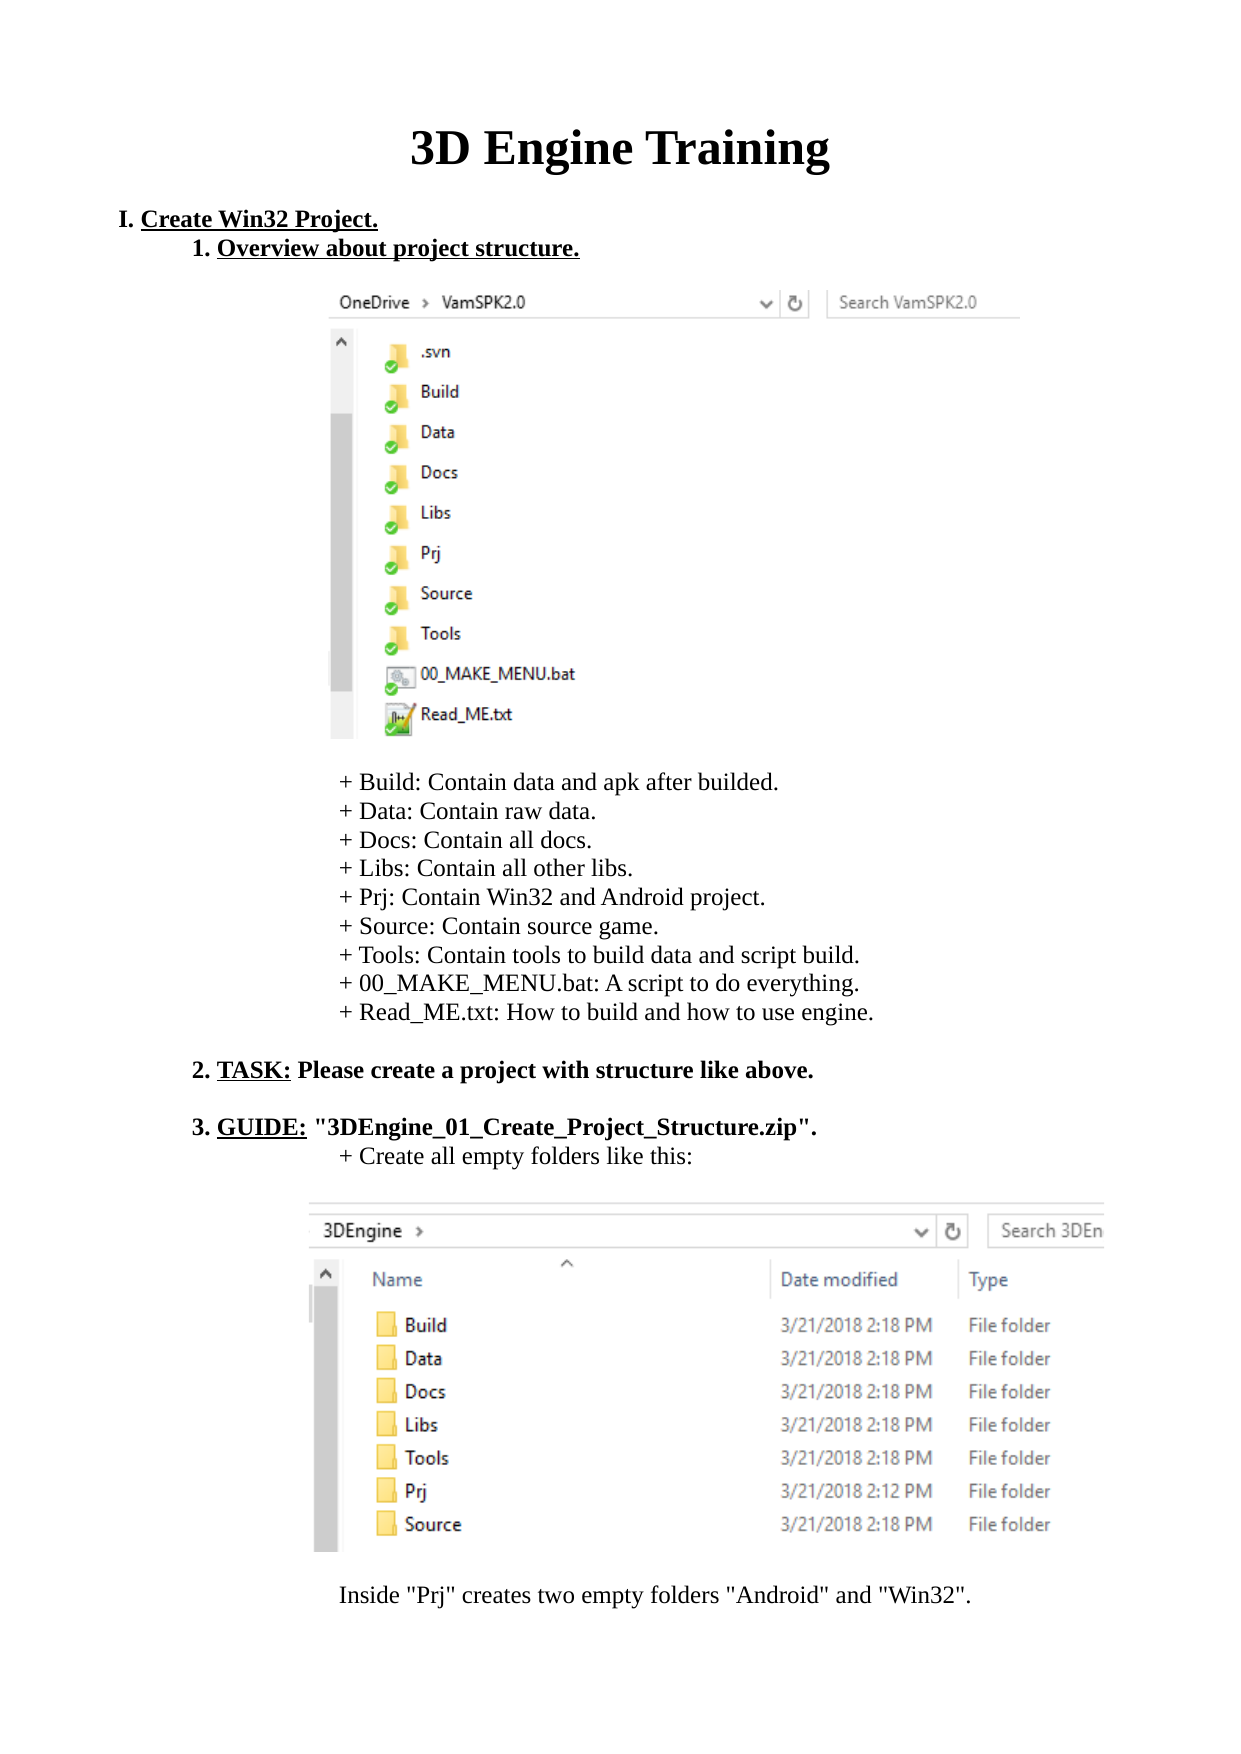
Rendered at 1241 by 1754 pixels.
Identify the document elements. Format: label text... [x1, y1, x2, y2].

text + Prj: Contain Win32 and Android project. [118, 882, 1122, 911]
text + Build: Contain data and apk after builded. [118, 767, 1122, 796]
text 2. TASK: Please create a project with structure like above. [118, 1055, 1122, 1083]
text + Read_ME.txt: How to build and how to use engine. [118, 997, 1122, 1026]
text 3D Engine Training [118, 118, 1122, 176]
text + Tools: Contain tools to build data and script build. [118, 940, 1122, 968]
text + Create all empty folders like this: [118, 1141, 1122, 1170]
text + 00_MAKE_MENU.bat: A script to do everything. [118, 968, 1122, 997]
text I. Create Win32 Project. [118, 204, 1122, 233]
text 1. Overview about project structure. [118, 233, 1122, 262]
text + Data: Contain raw data. [118, 796, 1122, 825]
text + Libs: Contain all other libs. [118, 853, 1122, 882]
text + Docs: Contain all docs. [118, 825, 1122, 853]
text Inside "Prj" creates two empty folders "Android" and "Win32". [118, 1580, 1122, 1609]
text + Source: Contain source game. [118, 911, 1122, 940]
text 3. GUIDE: "3DEngine_01_Create_Project_Structure.zip". [118, 1112, 1122, 1141]
